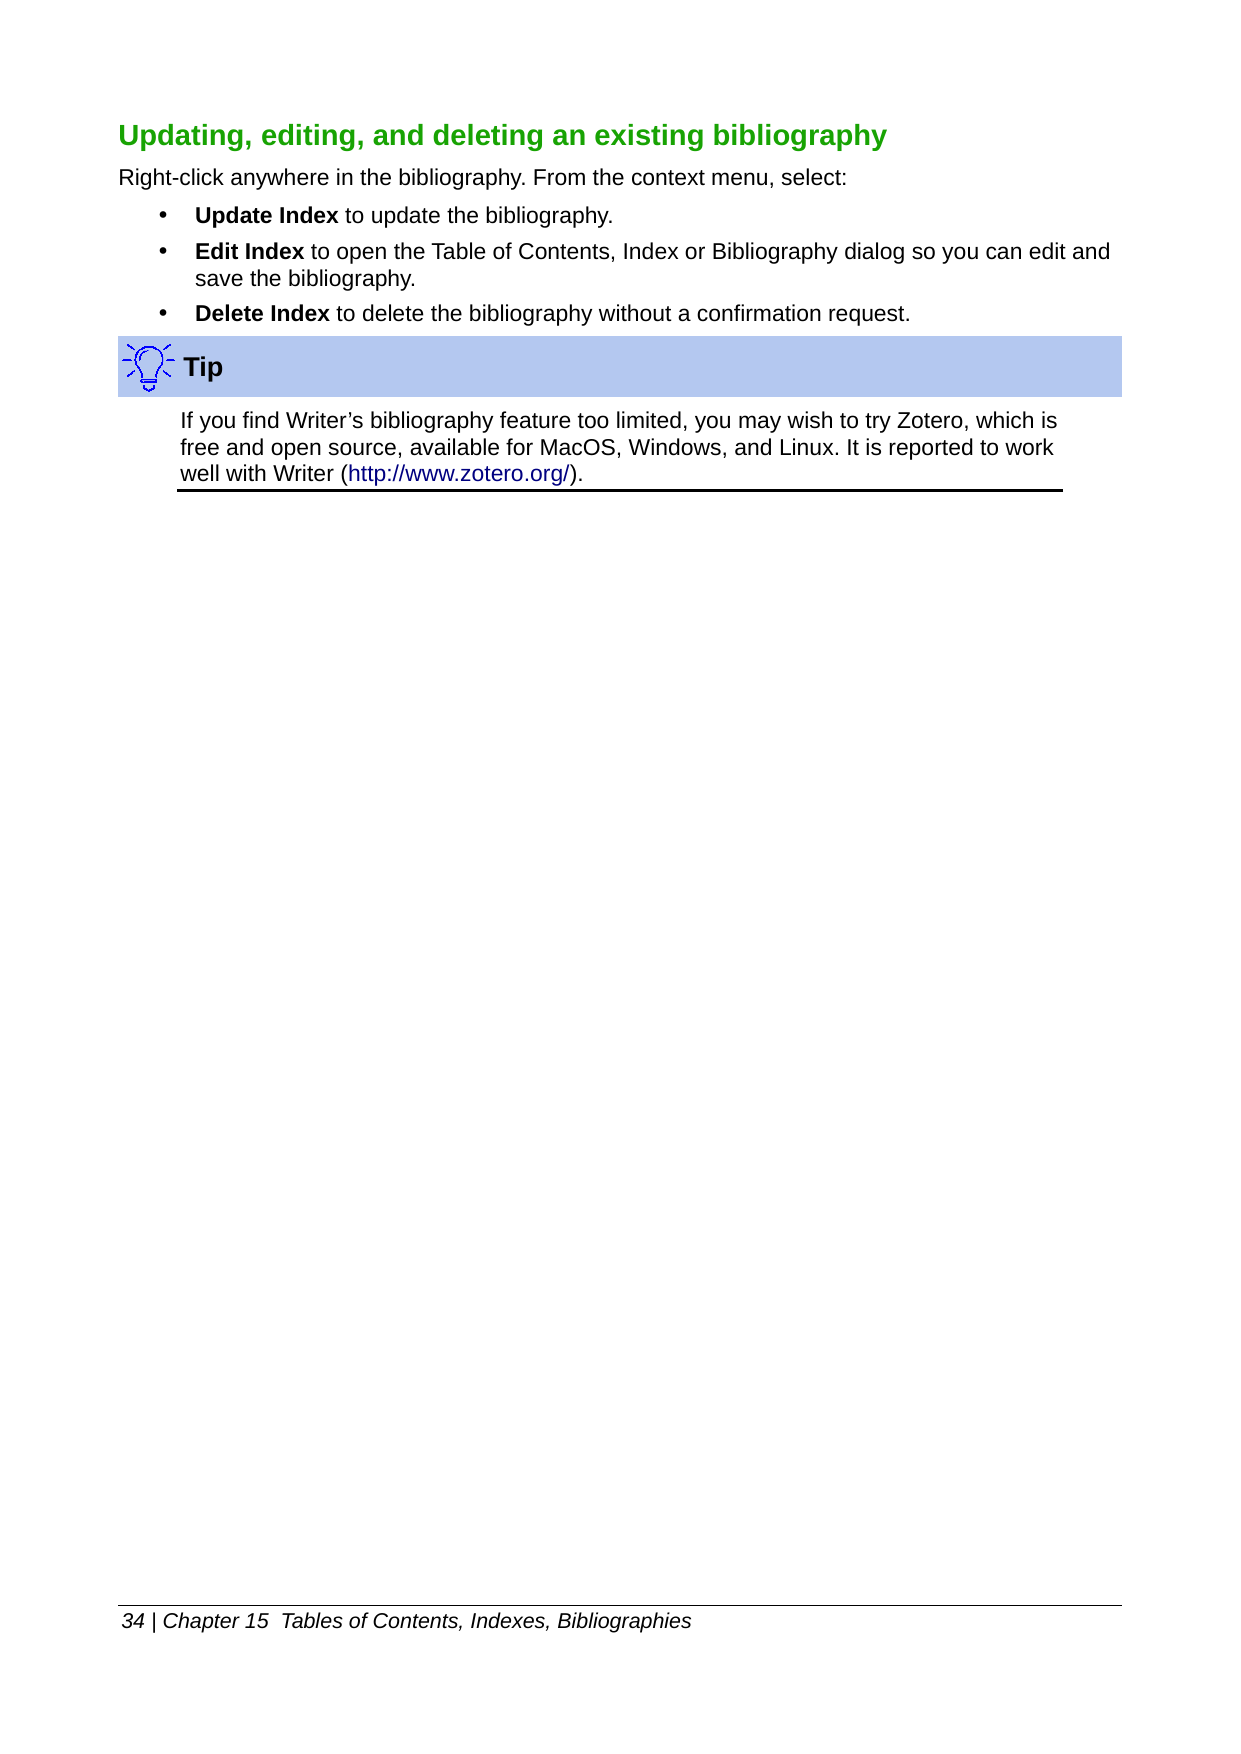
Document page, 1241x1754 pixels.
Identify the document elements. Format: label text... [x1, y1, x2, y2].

picture [119, 336, 179, 396]
subtitle Tip [118, 336, 1122, 397]
list Edit Index to open the Table of Contents, Index or Bibliography dialog so you can edit and save the bibliography. [156, 238, 1122, 291]
subtitle Updating, editing, and deleting an existing bibliography [118, 118, 1122, 152]
list Delete Index to delete the bibliography without a confirmation request. [156, 300, 1122, 327]
text If you find Writer’s bibliography feature too limited, you may wish to try Zotero, which is free and open source, available for MacOS, Windows, and Linux. It is reported to work well with Writer (http://www.zotero.org/). [177, 404, 1063, 489]
list Right-click anywhere in the bibliography. From the context menu, select: [118, 163, 1122, 190]
list Update Index to update the bibliography. [156, 202, 1122, 229]
